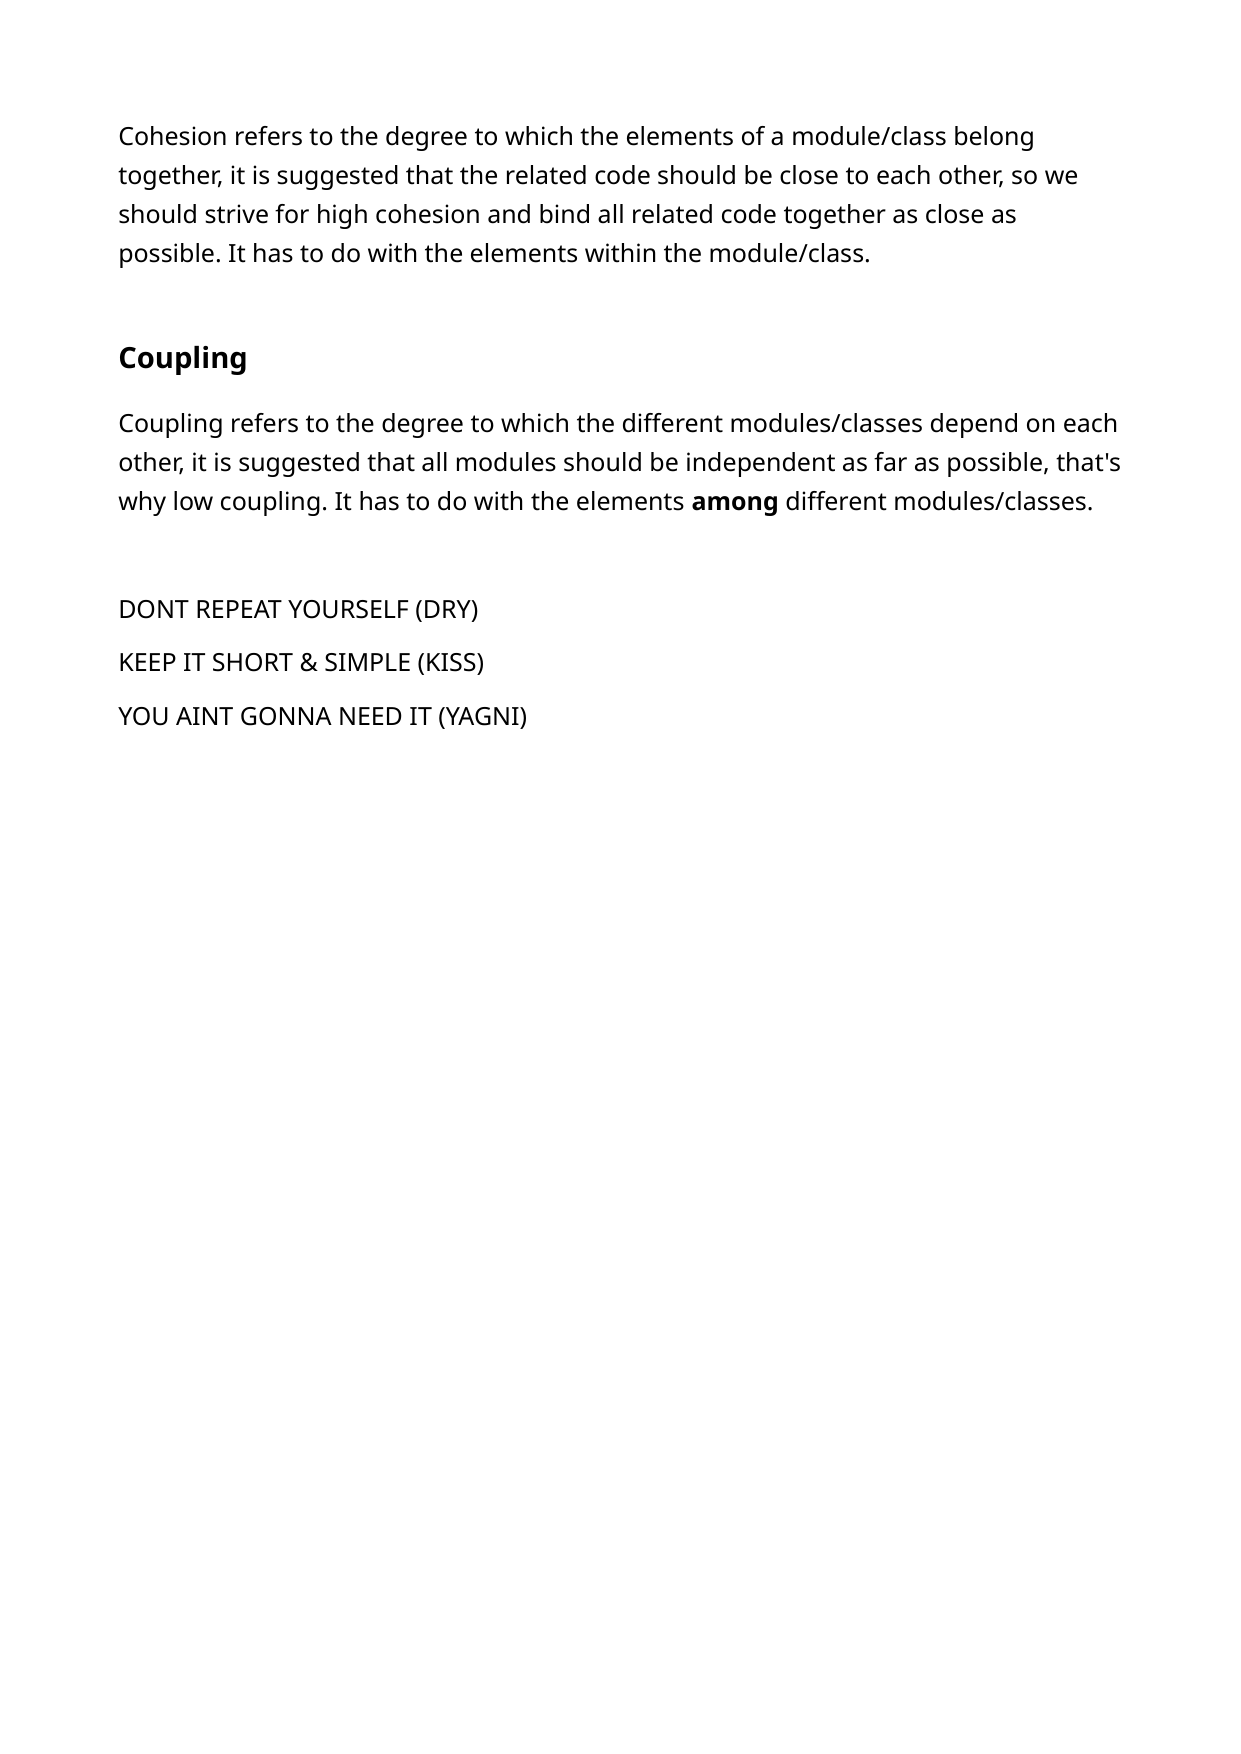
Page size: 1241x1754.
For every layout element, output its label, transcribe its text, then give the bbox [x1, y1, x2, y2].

text Coupling [118, 337, 1122, 377]
text Cohesion refers to the degree to which the elements of a module/class belong together, it is suggested that the related code should be close to each other, so we should strive for high cohesion and bind all related code together as close as possible. It has to do with the elements within the module/class. [118, 118, 1122, 270]
text KEEP IT SHORT & SIMPLE (KISS) [118, 645, 1122, 679]
text Coupling refers to the degree to which the different modules/classes depend on each other, it is suggested that all modules should be independent as far as possible, that's why low coupling. It has to do with the elements among different modules/classes. [118, 405, 1122, 518]
text YOU AINT GONNA NEED IT (YAGNI) [118, 699, 1122, 733]
text DONT REPEAT YOURSELF (DRY) [118, 591, 1122, 625]
